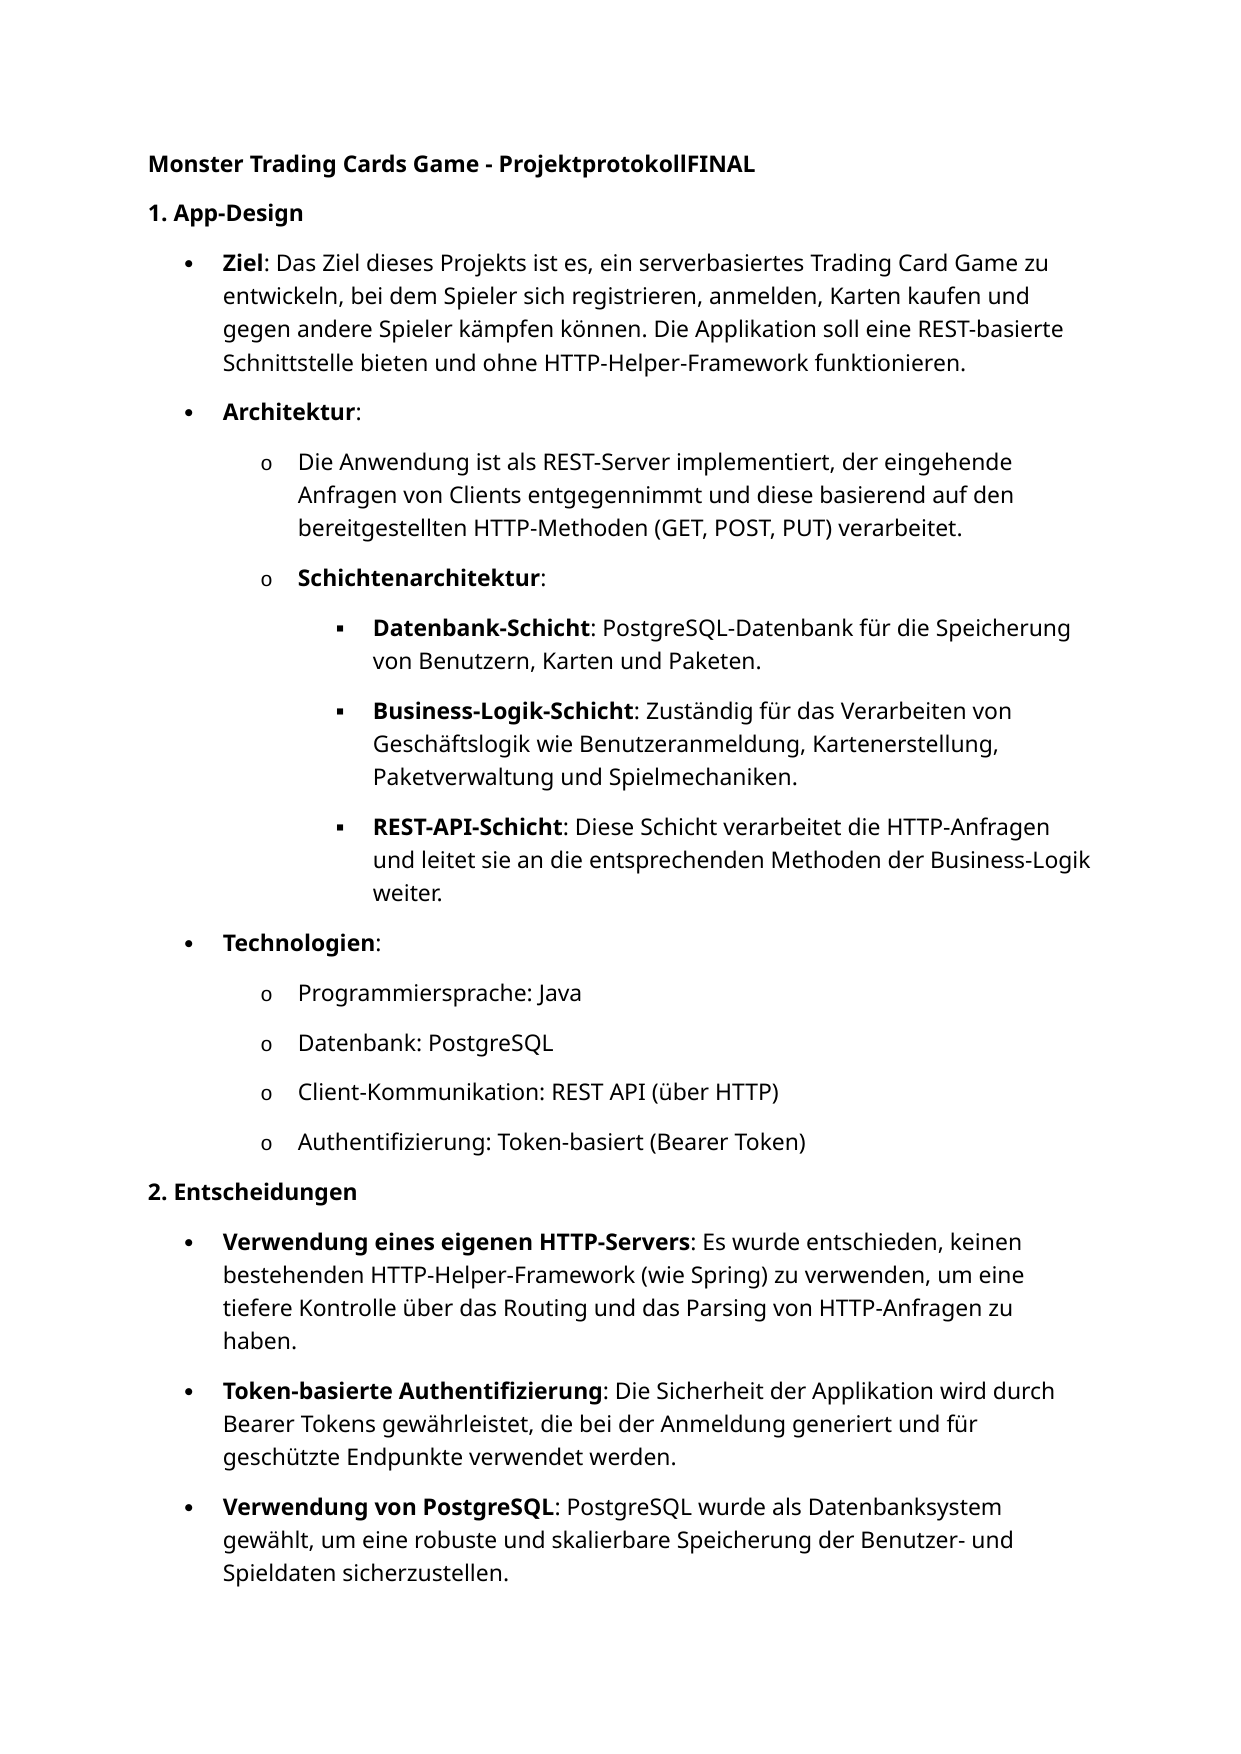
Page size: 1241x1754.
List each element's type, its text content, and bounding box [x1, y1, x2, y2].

text 2. Entscheidungen [148, 1176, 1093, 1207]
list Die Anwendung ist als REST-Server implementiert, der eingehende Anfragen von Clients entgegennimmt und diese basierend auf den bereitgestellten HTTP-Methoden (GET, POST, PUT) verarbeitet. [260, 446, 1093, 544]
list REST-API-Schicht: Diese Schicht verarbeitet die HTTP-Anfragen und leitet sie an die entsprechenden Methoden der Business-Logik weiter. [335, 811, 1093, 908]
list Client-Kommunikation: REST API (über HTTP) [260, 1076, 1093, 1108]
list Schichtenarchitektur: [260, 562, 1093, 593]
list Verwendung von PostgreSQL: PostgreSQL wurde als Datenbanksystem gewählt, um eine robuste und skalierbare Speicherung der Benutzer- und Spieldaten sicherzustellen. [185, 1491, 1093, 1588]
text 1. App-Design [148, 197, 1093, 229]
list Token-basierte Authentifizierung: Die Sicherheit der Applikation wird durch Bearer Tokens gewährleistet, die bei der Anmeldung generiert und für geschützte Endpunkte verwendet werden. [185, 1375, 1093, 1472]
text Monster Trading Cards Game - ProjektprotokollFINAL [148, 148, 1093, 179]
list Programmiersprache: Java [260, 977, 1093, 1008]
list Datenbank: PostgreSQL [260, 1027, 1093, 1058]
list Architektur: [185, 396, 1093, 428]
list Ziel: Das Ziel dieses Projekts ist es, ein serverbasiertes Trading Card Game zu entwickeln, bei dem Spieler sich registrieren, anmelden, Karten kaufen und gegen andere Spieler kämpfen können. Die Applikation soll eine REST-basierte Schnittstelle bieten und ohne HTTP-Helper-Framework funktionieren. [185, 247, 1093, 378]
list Business-Logik-Schicht: Zuständig für das Verarbeiten von Geschäftslogik wie Benutzeranmeldung, Kartenerstellung, Paketverwaltung und Spielmechaniken. [335, 695, 1093, 792]
list Verwendung eines eigenen HTTP-Servers: Es wurde entschieden, keinen bestehenden HTTP-Helper-Framework (wie Spring) zu verwenden, um eine tiefere Kontrolle über das Routing und das Parsing von HTTP-Anfragen zu haben. [185, 1226, 1093, 1356]
list Datenbank-Schicht: PostgreSQL-Datenbank für die Speicherung von Benutzern, Karten und Paketen. [335, 612, 1093, 676]
list Authentifizierung: Token-basiert (Bearer Token) [260, 1126, 1093, 1157]
list Technologien: [185, 927, 1093, 958]
